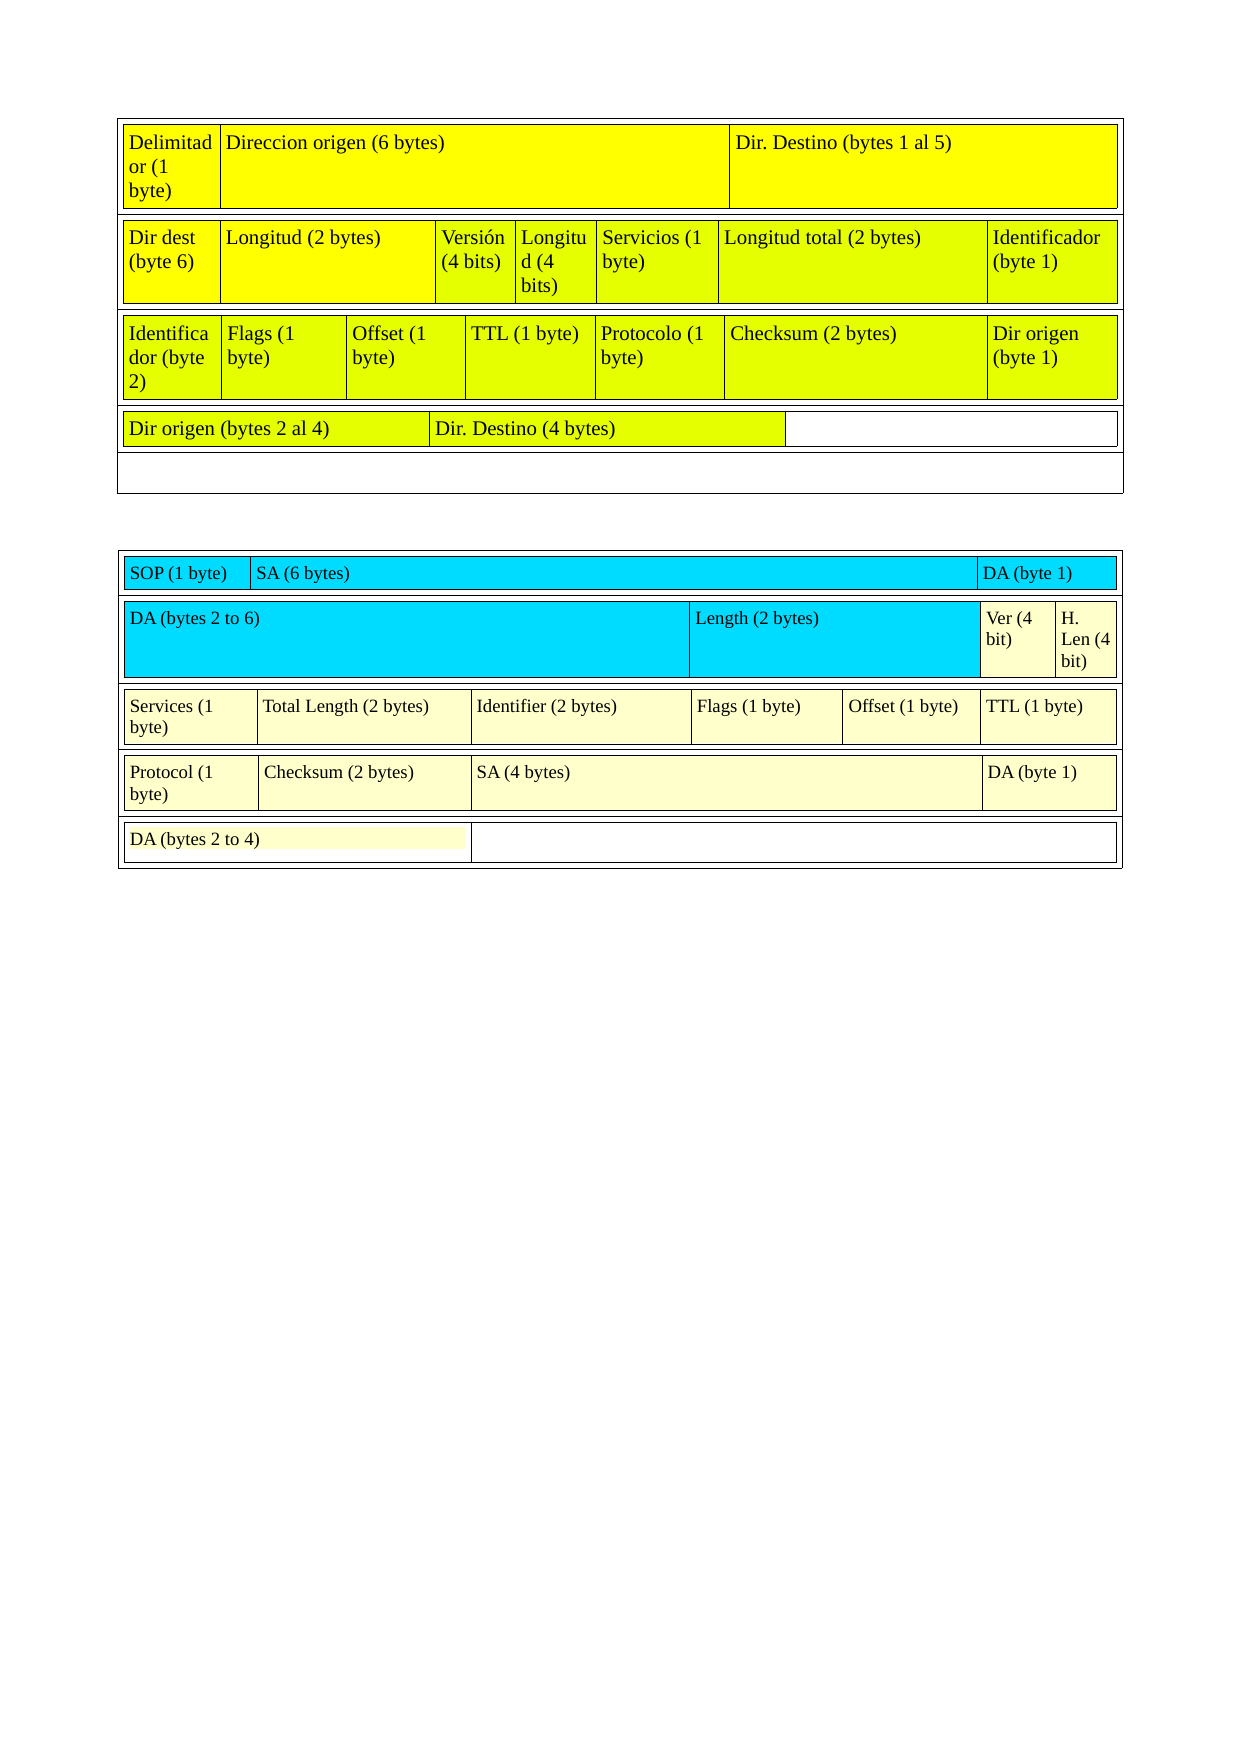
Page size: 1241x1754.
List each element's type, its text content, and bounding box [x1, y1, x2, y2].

table_cell [118, 406, 1123, 452]
table_header SA (4 bytes) [472, 756, 982, 810]
table_header DA (byte 1) [978, 557, 1116, 589]
table_header Offset (1 byte) [347, 316, 465, 399]
table_header Delimitador (1 byte) [124, 125, 220, 208]
table_header Identificador (byte 1) [988, 221, 1117, 303]
table_cell [119, 817, 1122, 868]
table_header Protocol (1 byte) [125, 756, 258, 810]
table_header Dir origen (byte 1) [988, 316, 1117, 399]
table_header Identificador (byte 2) [124, 316, 221, 399]
table_header H. Len (4 bit) [1056, 602, 1116, 677]
table_header Services (1 byte) [125, 690, 257, 743]
table_header [472, 823, 1116, 862]
table_header Dir. Destino (bytes 1 al 5) [730, 125, 1117, 208]
table_header Identifier (2 bytes) [472, 690, 691, 743]
table_header Flags (1 byte) [692, 690, 842, 743]
table_header Dir origen (bytes 2 al 4) [124, 412, 429, 446]
table_header SA (6 bytes) [251, 557, 977, 589]
table_cell [119, 750, 1122, 816]
table_cell [119, 684, 1122, 749]
table_header TTL (1 byte) [466, 316, 595, 399]
table_header Total Length (2 bytes) [258, 690, 471, 743]
table_header [119, 551, 1122, 595]
table_header Length (2 bytes) [690, 602, 980, 677]
table_header Longitud (4 bits) [516, 221, 596, 303]
table_header Checksum (2 bytes) [259, 756, 471, 810]
table_header Offset (1 byte) [843, 690, 980, 743]
table_cell [119, 596, 1122, 683]
table_cell [118, 453, 1123, 492]
table_header [118, 119, 1123, 214]
table_header Dir dest (byte 6) [124, 221, 220, 303]
table_header Direccion origen (6 bytes) [221, 125, 729, 208]
table_header Versión (4 bits) [436, 221, 515, 303]
table_cell [118, 215, 1123, 309]
table_header SOP (1 byte) [125, 557, 250, 589]
table_header Checksum (2 bytes) [725, 316, 987, 399]
table_header [786, 412, 1117, 446]
table_header DA (bytes 2 to 6) [125, 602, 689, 677]
table_header Protocolo (1 byte) [596, 316, 724, 399]
table_header Flags (1 byte) [222, 316, 346, 399]
table_header Longitud total (2 bytes) [719, 221, 987, 303]
table_header Ver (4 bit) [981, 602, 1055, 677]
table_header DA (byte 1) [983, 756, 1116, 810]
table_header DA (bytes 2 to 4) [125, 823, 471, 862]
table_header Dir. Destino (4 bytes) [430, 412, 785, 446]
table_header Longitud (2 bytes) [221, 221, 435, 303]
table_header Servicios (1 byte) [597, 221, 718, 303]
table_header TTL (1 byte) [981, 690, 1116, 743]
table_cell [118, 310, 1123, 405]
